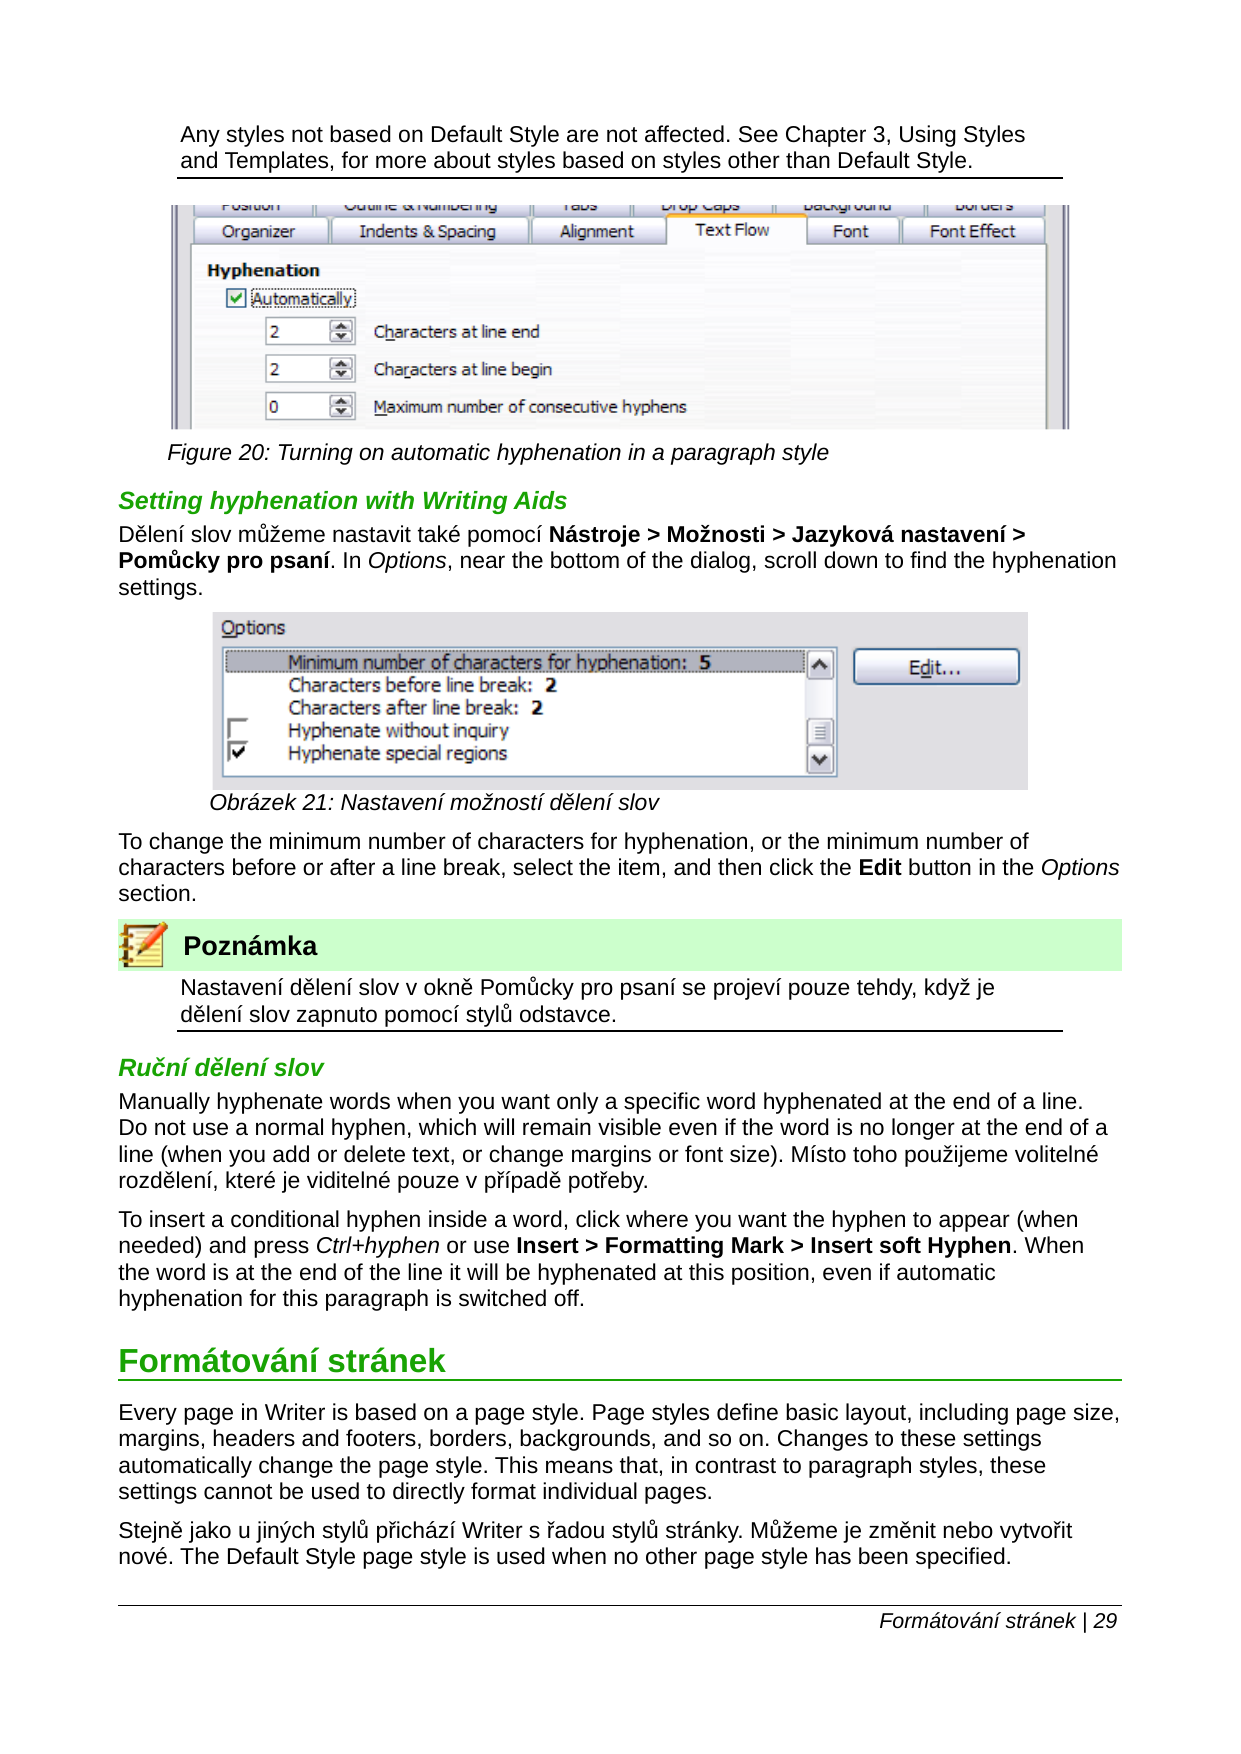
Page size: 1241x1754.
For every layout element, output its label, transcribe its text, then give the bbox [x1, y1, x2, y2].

text Figure 20: Turning on automatic hyphenation in a paragraph style [167, 434, 1073, 466]
text [167, 200, 1073, 205]
subtitle Poznámka [118, 919, 1122, 971]
text Dělení slov můžeme nastavit také pomocí Nástroje > Možnosti > Jazyková nastavení > Pomůcky pro psaní. In Options, near the bottom of the dialog, scroll down to find the hyphenation settings. [118, 521, 1122, 600]
subtitle Setting hyphenation with Writing Aids [118, 486, 1122, 515]
subtitle Ruční dělení slov [118, 1053, 1122, 1082]
text Obrázek 21: Nastavení možností dělení slov [209, 613, 1031, 816]
text Stejně jako u jiných stylů přichází Writer s řadou stylů stránky. Můžeme je změnit nebo vytvořit nové. The Default Style page style is used when no other page style has been specified. [118, 1517, 1122, 1569]
text To change the minimum number of characters for hyphenation, or the minimum number of characters before or after a line break, select the item, and then click the Edit button in the Options section. [118, 828, 1122, 907]
text Nastavení dělení slov v okně Pomůcky pro psaní se projeví pouze tehdy, když je dělení slov zapnuto pomocí stylů odstavce. [177, 971, 1063, 1030]
picture [167, 205, 1074, 434]
picture [212, 612, 1028, 790]
text Manually hyphenate words when you want only a specific word hyphenated at the end of a line. Do not use a normal hyphen, which will remain visible even if the word is no longer at the end of a line (when you add or delete text, or change margins or font size). Místo toho použijeme volitelné rozdělení, které je viditelné pouze v případě potřeby. [118, 1088, 1122, 1193]
picture [119, 920, 170, 971]
text Every page in Writer is based on a page style. Page styles define basic layout, including page size, margins, headers and footers, borders, backgrounds, and so on. Changes to these settings automatically change the page style. This means that, in contrast to paragraph styles, these settings cannot be used to directly format individual pages. [118, 1399, 1122, 1504]
text To insert a conditional hyphen inside a word, click where you want the hyphen to appear (when needed) and press Ctrl+hyphen or use Insert > Formatting Mark > Insert soft Hyphen. When the word is at the end of the line it will be hyphenated at this position, even if automatic hyphenation for this paragraph is switched off. [118, 1206, 1122, 1311]
subtitle Formátování stránek [118, 1341, 1122, 1379]
text Any styles not based on Default Style are not affected. See Chapter 3, Using Styles and Templates, for more about styles based on styles other than Default Style. [177, 118, 1063, 177]
